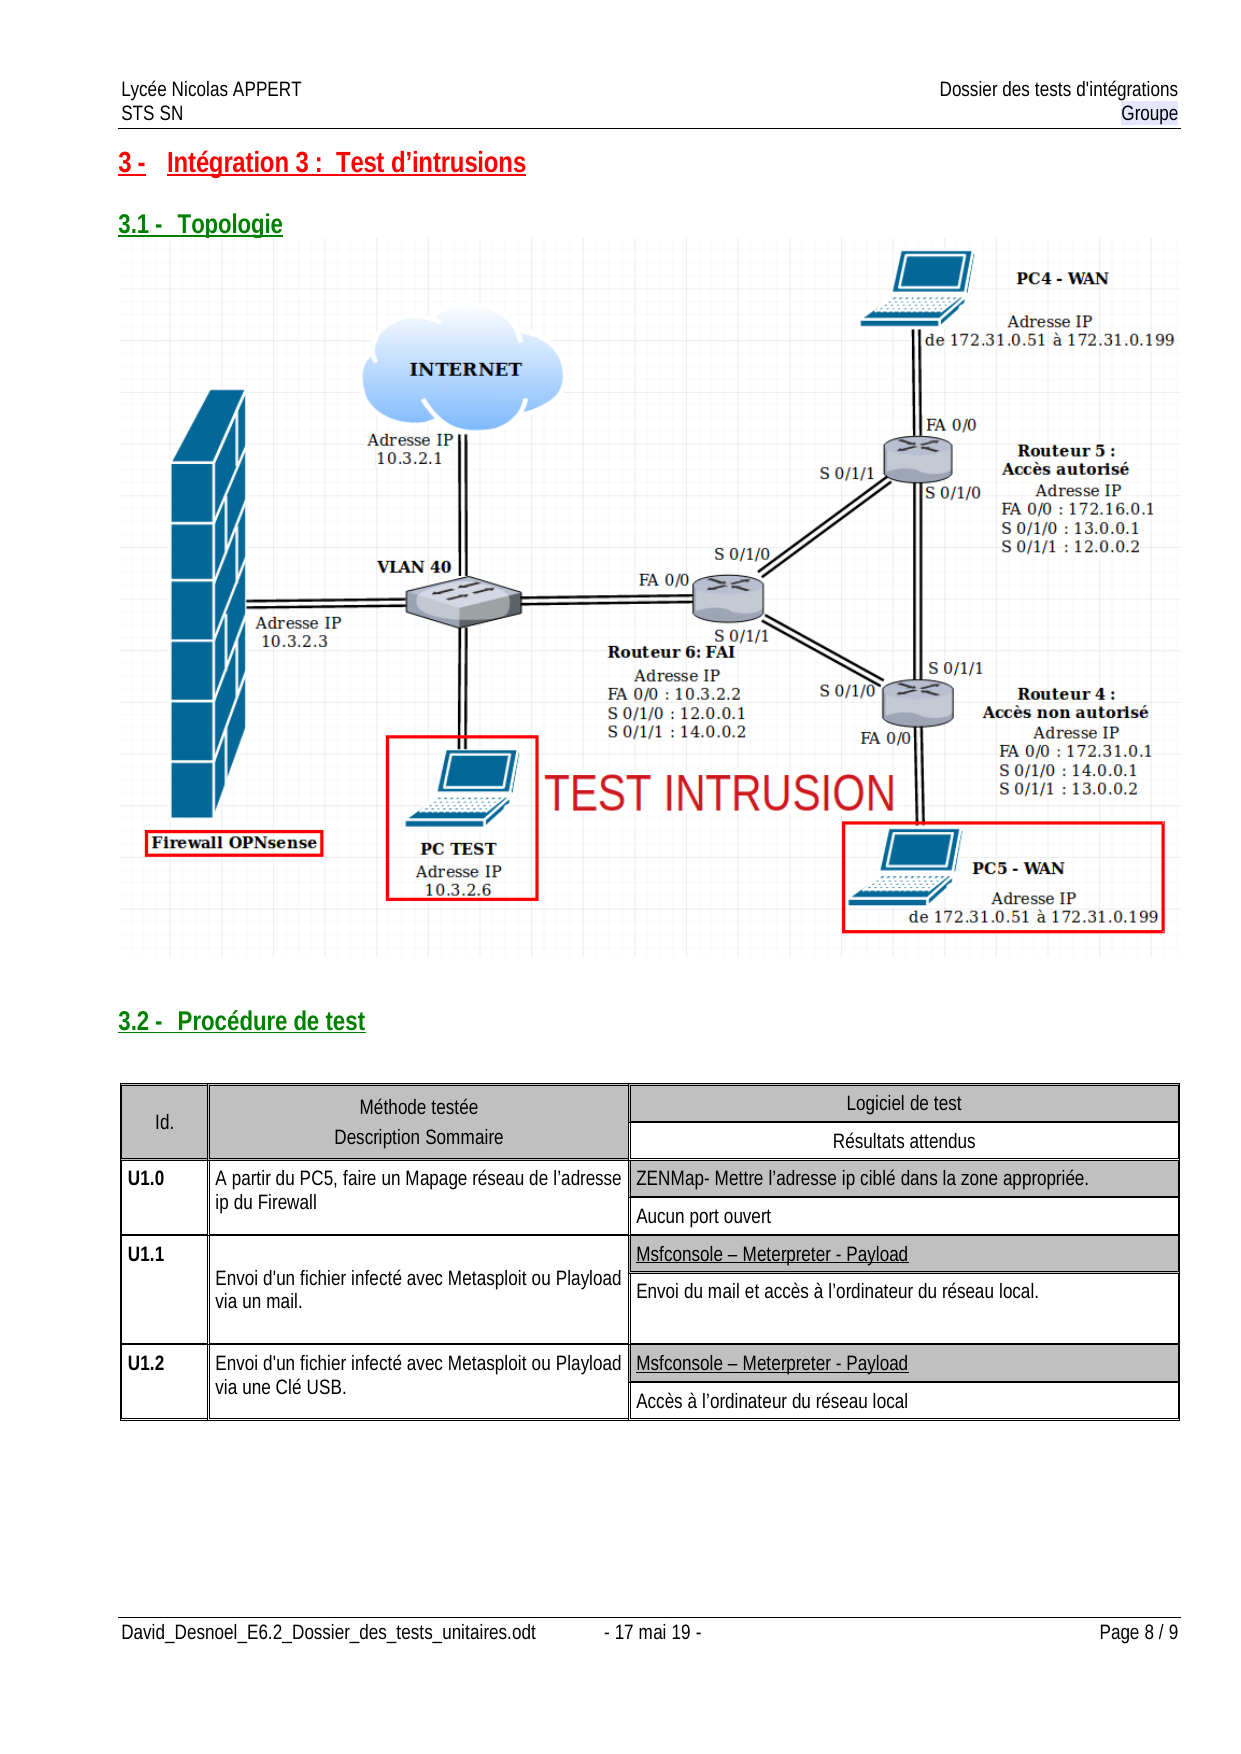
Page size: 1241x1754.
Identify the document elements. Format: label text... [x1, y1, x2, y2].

subtitle Topologie [118, 208, 1181, 238]
table_header Méthode testée Description Sommaire [210, 1086, 628, 1158]
table_cell Envoi d'un fichier infecté avec Metasploit ou Playload via une Clé USB. [210, 1345, 628, 1418]
table_cell Envoi du mail et accès à l’ordinateur du réseau local. [631, 1274, 1178, 1343]
table_cell U1.0 [122, 1161, 207, 1234]
table_header ZENMap- Mettre l’adresse ip ciblé dans la zone appropriée. [631, 1161, 1178, 1196]
table_cell Accès à l’ordinateur du réseau local [631, 1383, 1178, 1418]
table_header Msfconsole – Meterpreter - Payload [631, 1345, 1178, 1381]
table_header Msfconsole – Meterpreter - Payload [631, 1236, 1178, 1271]
table_cell Envoi d'un fichier infecté avec Metasploit ou Playload via un mail. [210, 1236, 628, 1343]
subtitle Procédure de test [118, 1004, 1181, 1036]
table_cell U1.2 [122, 1345, 207, 1418]
table_cell A partir du PC5, faire un Mapage réseau de l’adresse ip du Firewall [210, 1161, 628, 1234]
table_cell U1.1 [122, 1236, 207, 1343]
table_cell Aucun port ouvert [631, 1198, 1178, 1234]
subtitle Intégration 3 : Test d’intrusions [118, 145, 1181, 178]
table_header Id. [122, 1086, 207, 1158]
table_header Logiciel de test [631, 1086, 1178, 1121]
table_cell Résultats attendus [631, 1123, 1178, 1158]
picture [118, 238, 1182, 957]
